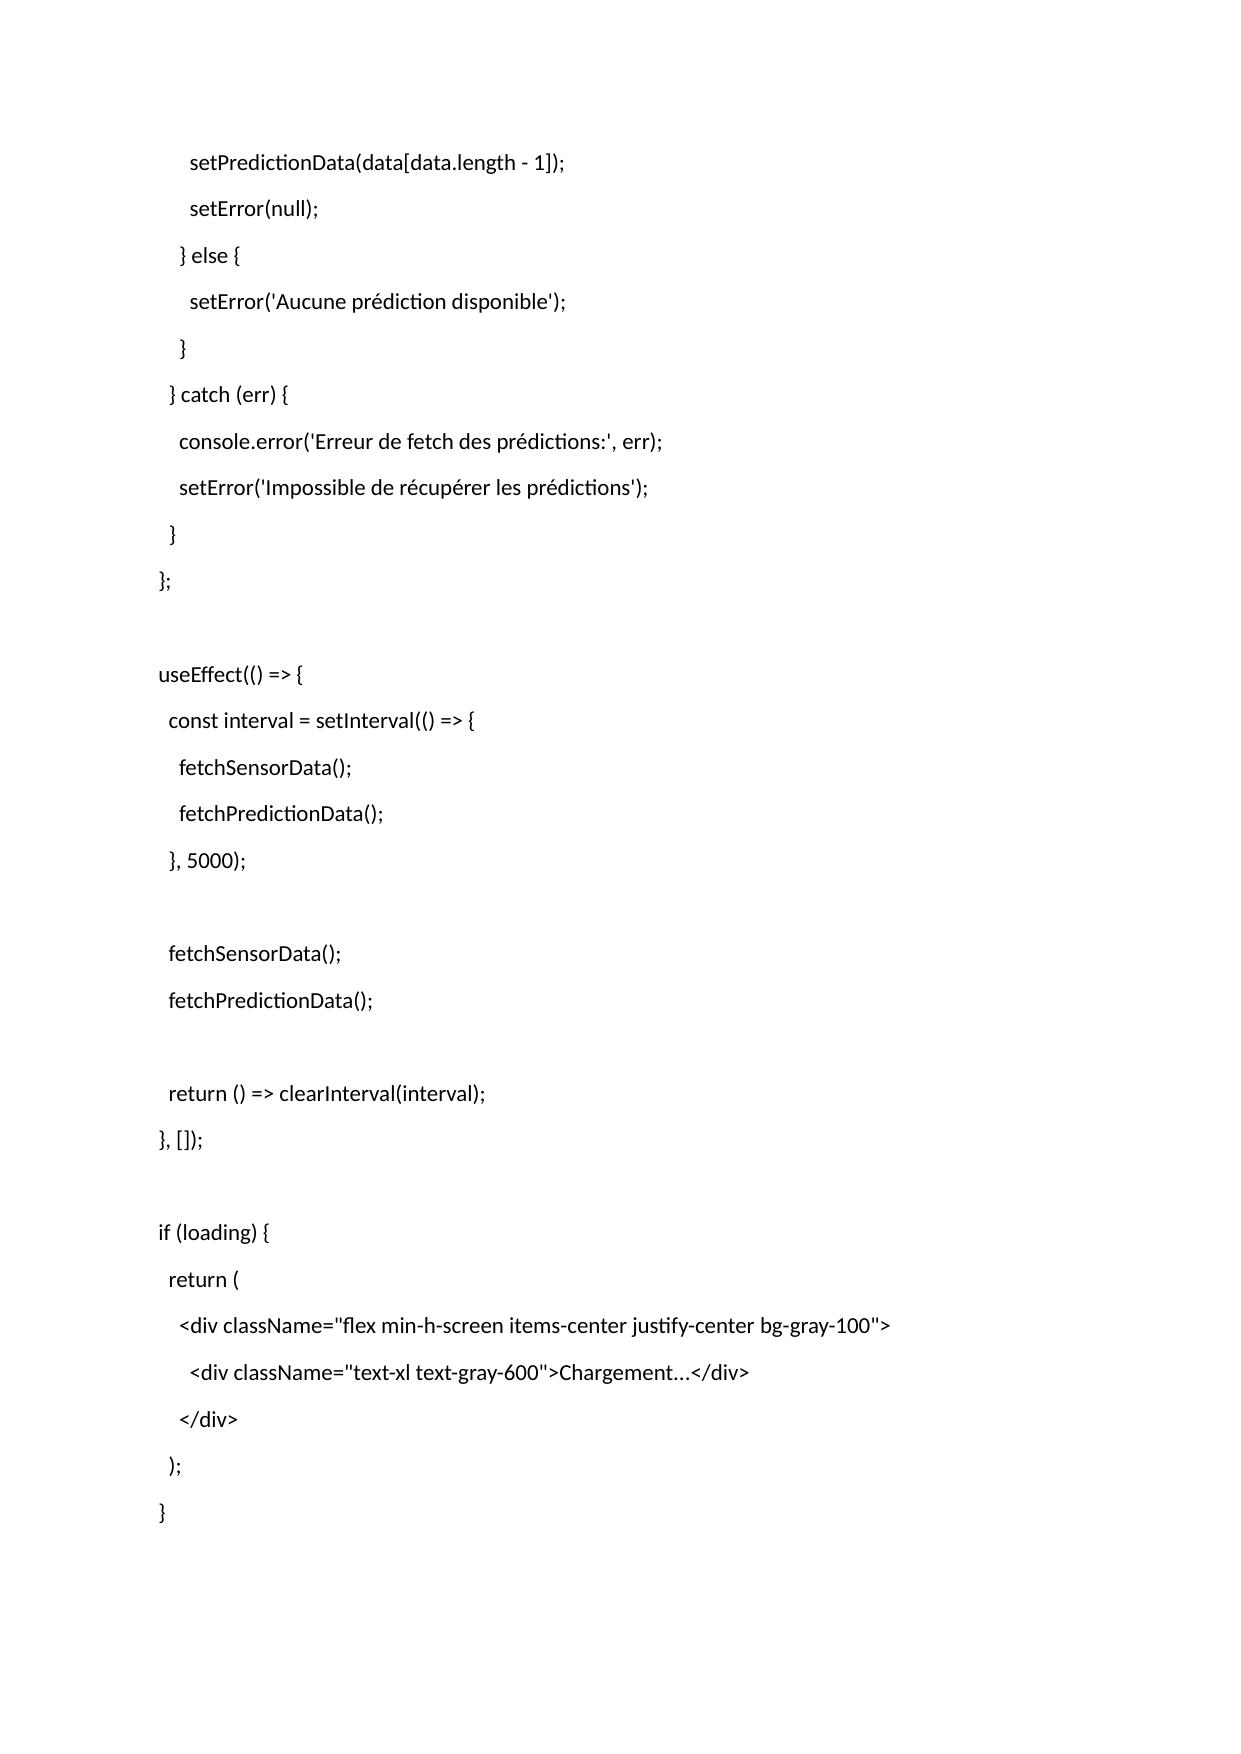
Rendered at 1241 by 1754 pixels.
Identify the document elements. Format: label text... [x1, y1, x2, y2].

text <div className="flex min-h-screen items-center justify-center bg-gray-100"> [148, 1312, 1093, 1340]
text }, 5000); [148, 846, 1093, 874]
text } [148, 520, 1093, 548]
text } [148, 1498, 1093, 1526]
text }; [148, 567, 1093, 595]
text setError(null); [148, 194, 1093, 222]
text fetchSensorData(); [148, 939, 1093, 967]
text </div> [148, 1405, 1093, 1433]
text setPredictionData(data[data.length - 1]); [148, 148, 1093, 176]
text } [148, 334, 1093, 362]
text return ( [148, 1265, 1093, 1293]
text setError('Impossible de récupérer les prédictions'); [148, 473, 1093, 502]
text <div className="text-xl text-gray-600">Chargement...</div> [148, 1358, 1093, 1386]
text fetchPredictionData(); [148, 799, 1093, 827]
text const interval = setInterval(() => { [148, 706, 1093, 734]
text fetchPredictionData(); [148, 986, 1093, 1014]
text setError('Aucune prédiction disponible'); [148, 287, 1093, 315]
text ); [148, 1451, 1093, 1479]
text if (loading) { [148, 1218, 1093, 1247]
text useEffect(() => { [148, 660, 1093, 688]
text } else { [148, 241, 1093, 269]
text } catch (err) { [148, 380, 1093, 408]
text }, []); [148, 1125, 1093, 1153]
text console.error('Erreur de fetch des prédictions:', err); [148, 427, 1093, 455]
text return () => clearInterval(interval); [148, 1079, 1093, 1107]
text fetchSensorData(); [148, 753, 1093, 781]
